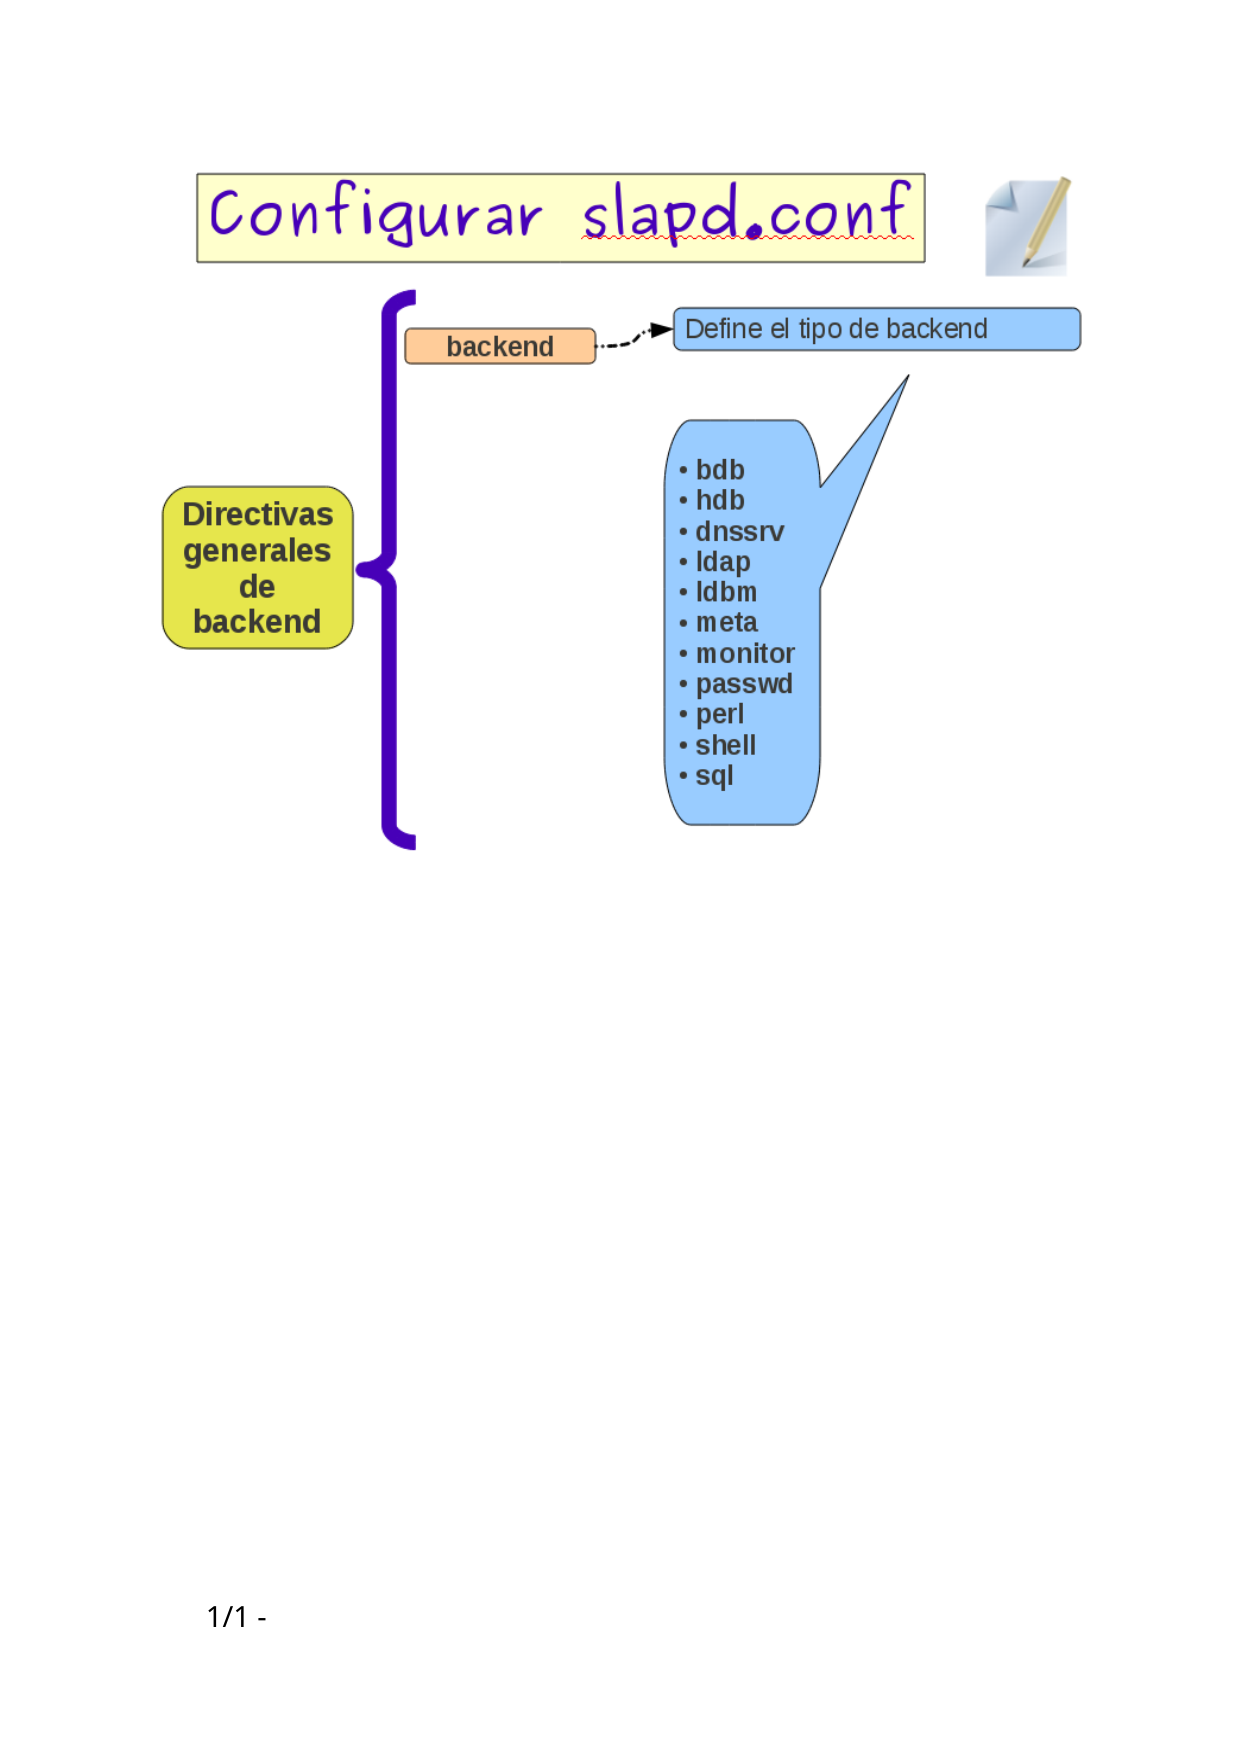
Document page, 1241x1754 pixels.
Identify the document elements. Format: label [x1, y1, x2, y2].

picture [145, 139, 1115, 878]
